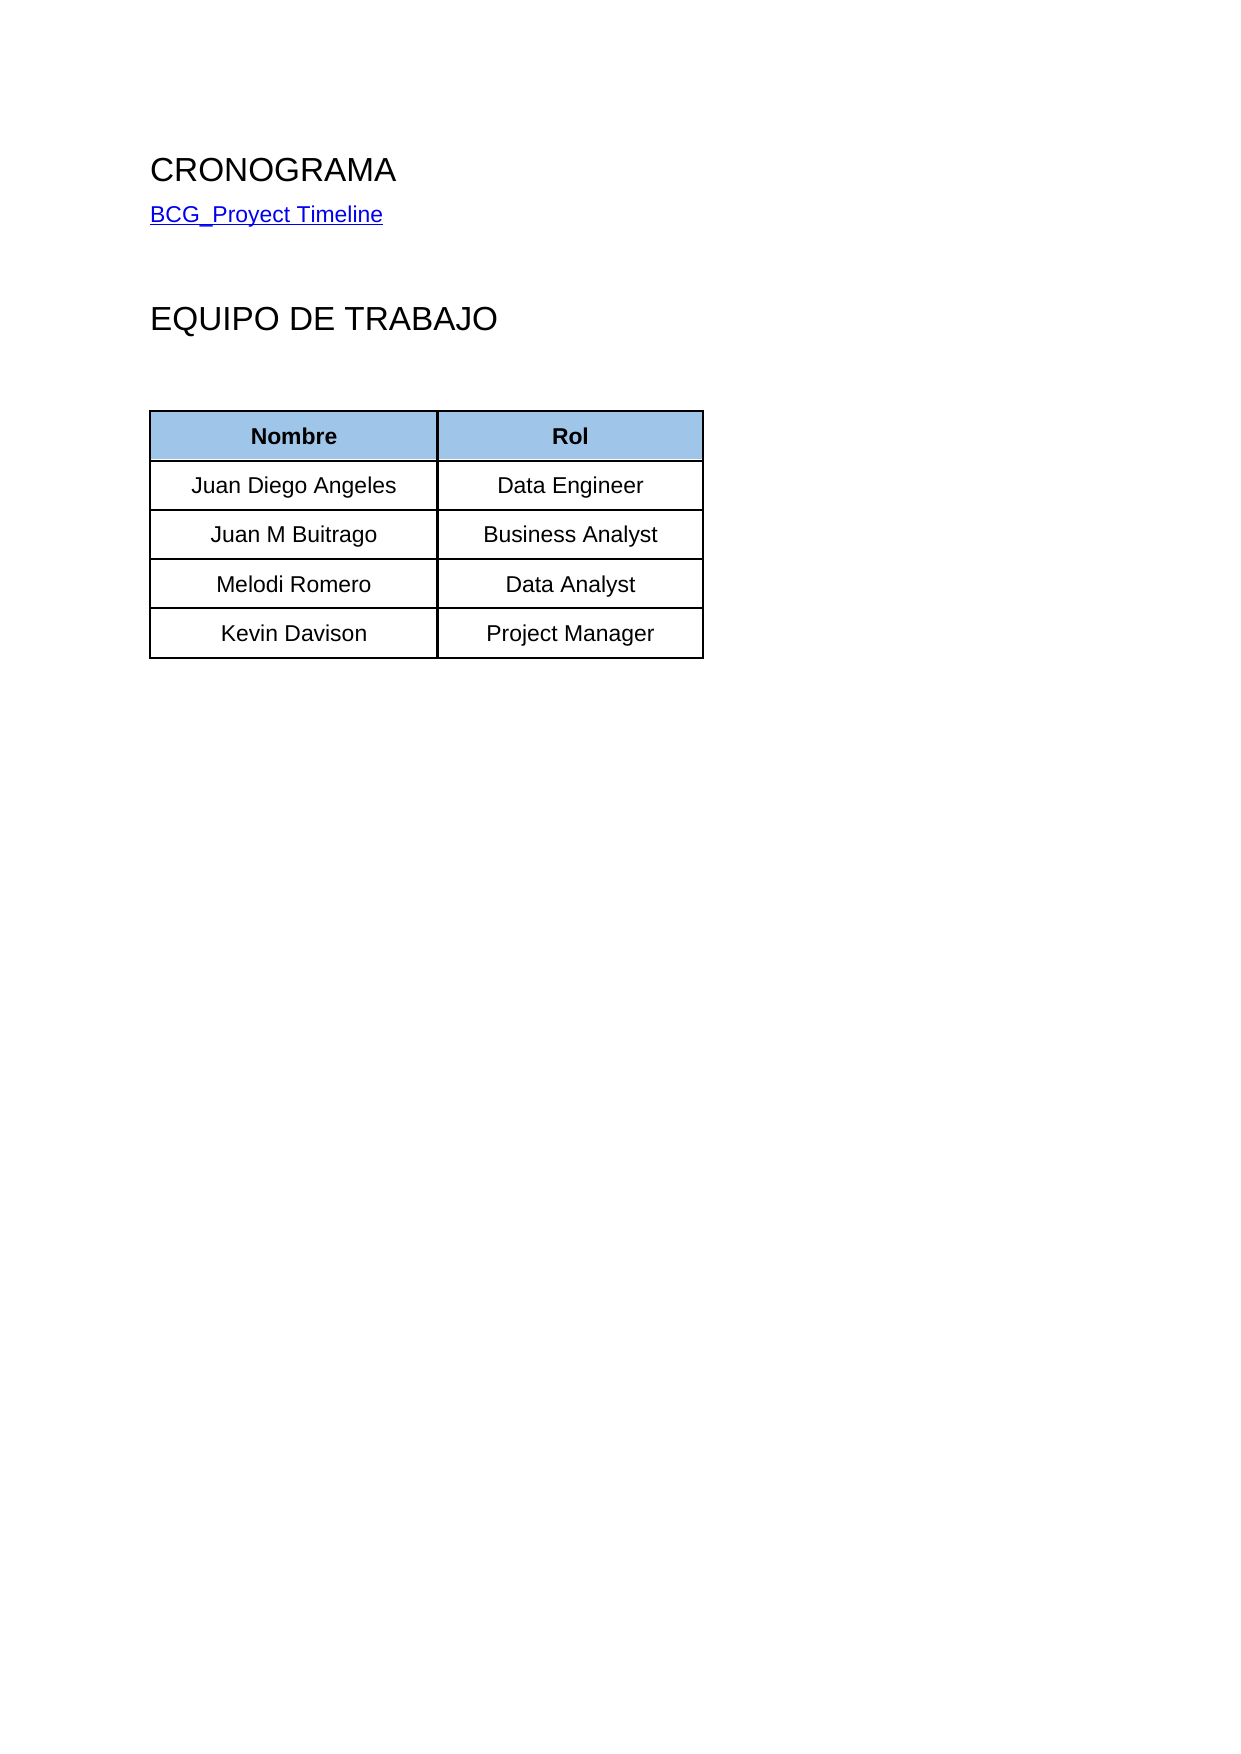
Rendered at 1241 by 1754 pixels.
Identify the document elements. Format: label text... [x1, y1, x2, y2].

table_cell Juan M Buitrago [151, 511, 436, 558]
table_cell Data Engineer [439, 462, 702, 509]
table_cell Data Analyst [439, 560, 702, 607]
table_cell Kevin Davison [151, 609, 436, 657]
subtitle EQUIPO DE TRABAJO [150, 299, 1090, 337]
table_header Nombre [151, 412, 436, 459]
table_cell Juan Diego Angeles [151, 462, 436, 509]
table_cell Project Manager [439, 609, 702, 657]
text BCG_Proyect Timeline [150, 201, 1090, 227]
table_cell Business Analyst [439, 511, 702, 558]
table_header Rol [439, 412, 702, 459]
subtitle CRONOGRAMA [150, 150, 1090, 188]
table_cell Melodi Romero [151, 560, 436, 607]
